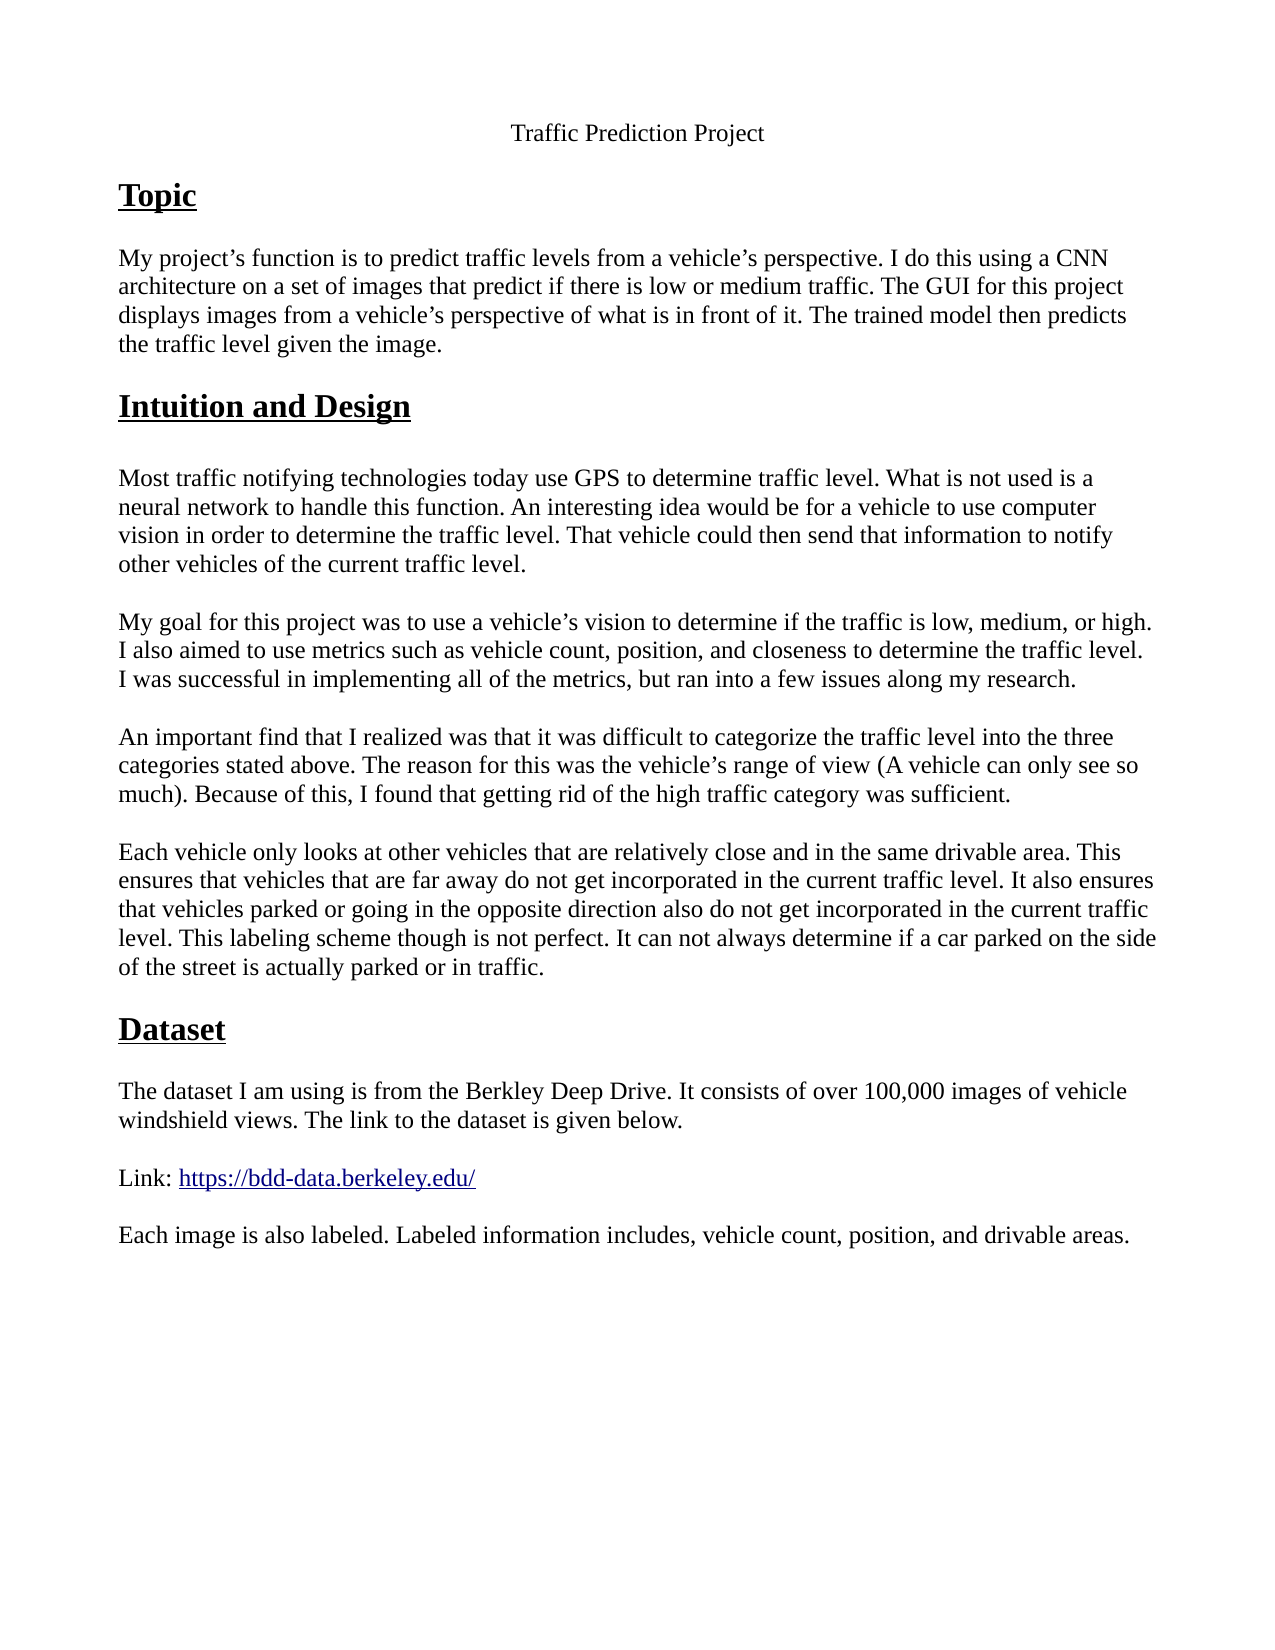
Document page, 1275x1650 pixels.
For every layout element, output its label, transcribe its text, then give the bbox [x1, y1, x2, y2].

text Intuition and Design [118, 386, 1157, 425]
text My goal for this project was to use a vehicle’s vision to determine if the traffic is low, medium, or high. I also aimed to use metrics such as vehicle count, position, and closeness to determine the traffic level. I was successful in implementing all of the metrics, but ran into a few issues along my research. [118, 607, 1157, 693]
text The dataset I am using is from the Berkley Deep Drive. It consists of over 100,000 images of vehicle windshield views. The link to the dataset is given below. [118, 1076, 1157, 1134]
text Topic [118, 176, 1157, 214]
text My project’s function is to predict traffic levels from a vehicle’s perspective. I do this using a CNN architecture on a set of images that predict if there is low or medium traffic. The GUI for this project displays images from a vehicle’s perspective of what is in front of it. The trained model then predicts the traffic level given the image. [118, 243, 1157, 358]
text Link: https://bdd-data.berkeley.edu/ [118, 1163, 1157, 1191]
text Each image is also labeled. Labeled information includes, vehicle count, position, and drivable areas. [118, 1220, 1157, 1249]
text An important find that I realized was that it was difficult to categorize the traffic level into the three categories stated above. The reason for this was the vehicle’s range of view (A vehicle can only see so much). Because of this, I found that getting rid of the high traffic category was sufficient. [118, 722, 1157, 808]
text Most traffic notifying technologies today use GPS to determine traffic level. What is not used is a neural network to handle this function. An interesting idea would be for a vehicle to use computer vision in order to determine the traffic level. That vehicle could then send that information to notify other vehicles of the current traffic level. [118, 463, 1157, 578]
text Traffic Prediction Project [118, 118, 1157, 147]
text Each vehicle only looks at other vehicles that are relatively close and in the same drivable area. This ensures that vehicles that are far away do not get incorporated in the current traffic level. It also ensures that vehicles parked or going in the opposite direction also do not get incorporated in the current traffic level. This labeling scheme though is not perfect. It can not always determine if a car parked on the side of the street is actually parked or in traffic. [118, 837, 1157, 981]
text Dataset [118, 1009, 1157, 1048]
